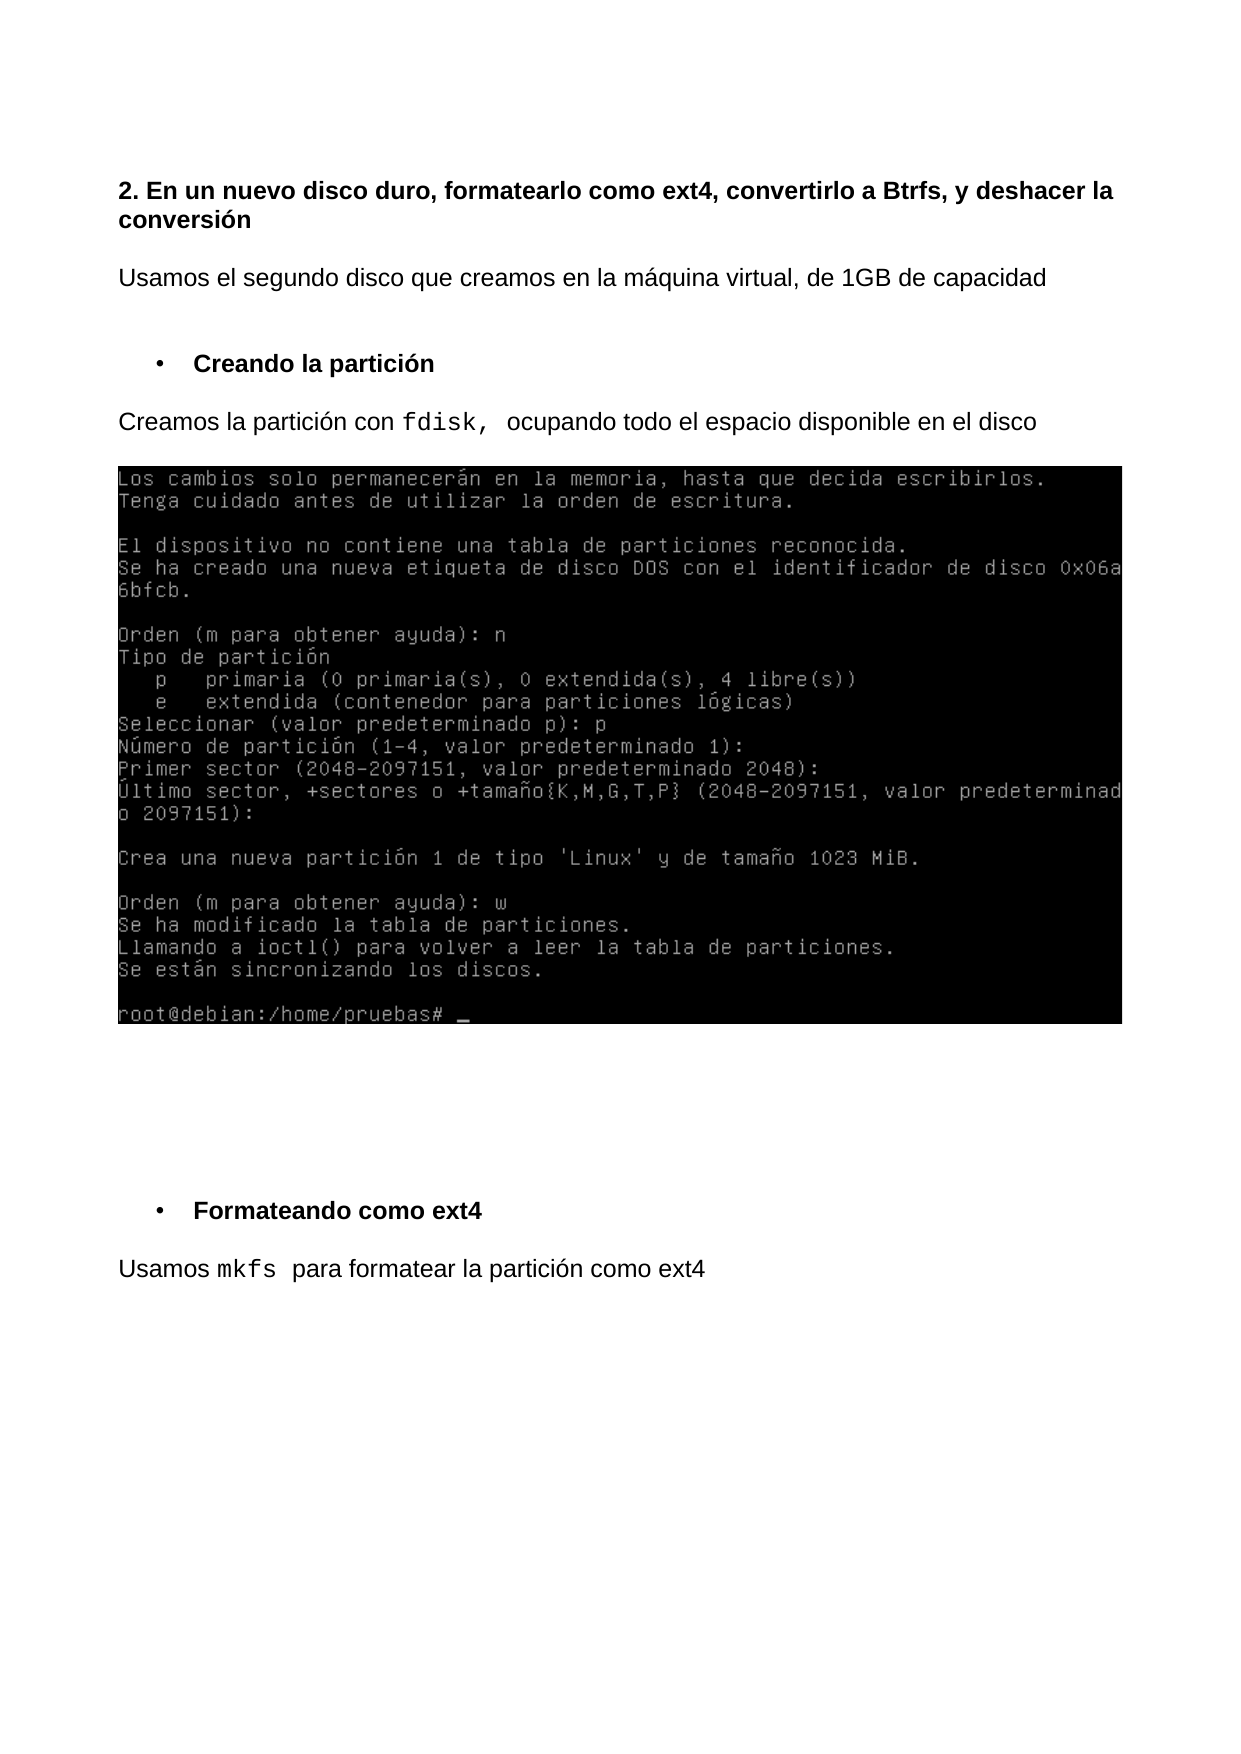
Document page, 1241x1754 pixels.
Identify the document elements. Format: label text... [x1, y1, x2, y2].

list Creando la partición [156, 349, 1122, 378]
text Creamos la partición con fdisk, ocupando todo el espacio disponible en el disco [118, 406, 1122, 437]
text Usamos mkfs para formatear la partición como ext4 [118, 1254, 1122, 1285]
picture [118, 466, 1123, 1024]
text 2. En un nuevo disco duro, formatearlo como ext4, convertirlo a Btrfs, y deshacer la conversión [118, 176, 1122, 234]
list Formateando como ext4 [156, 1196, 1122, 1225]
text Usamos el segundo disco que creamos en la máquina virtual, de 1GB de capacidad [118, 263, 1122, 291]
